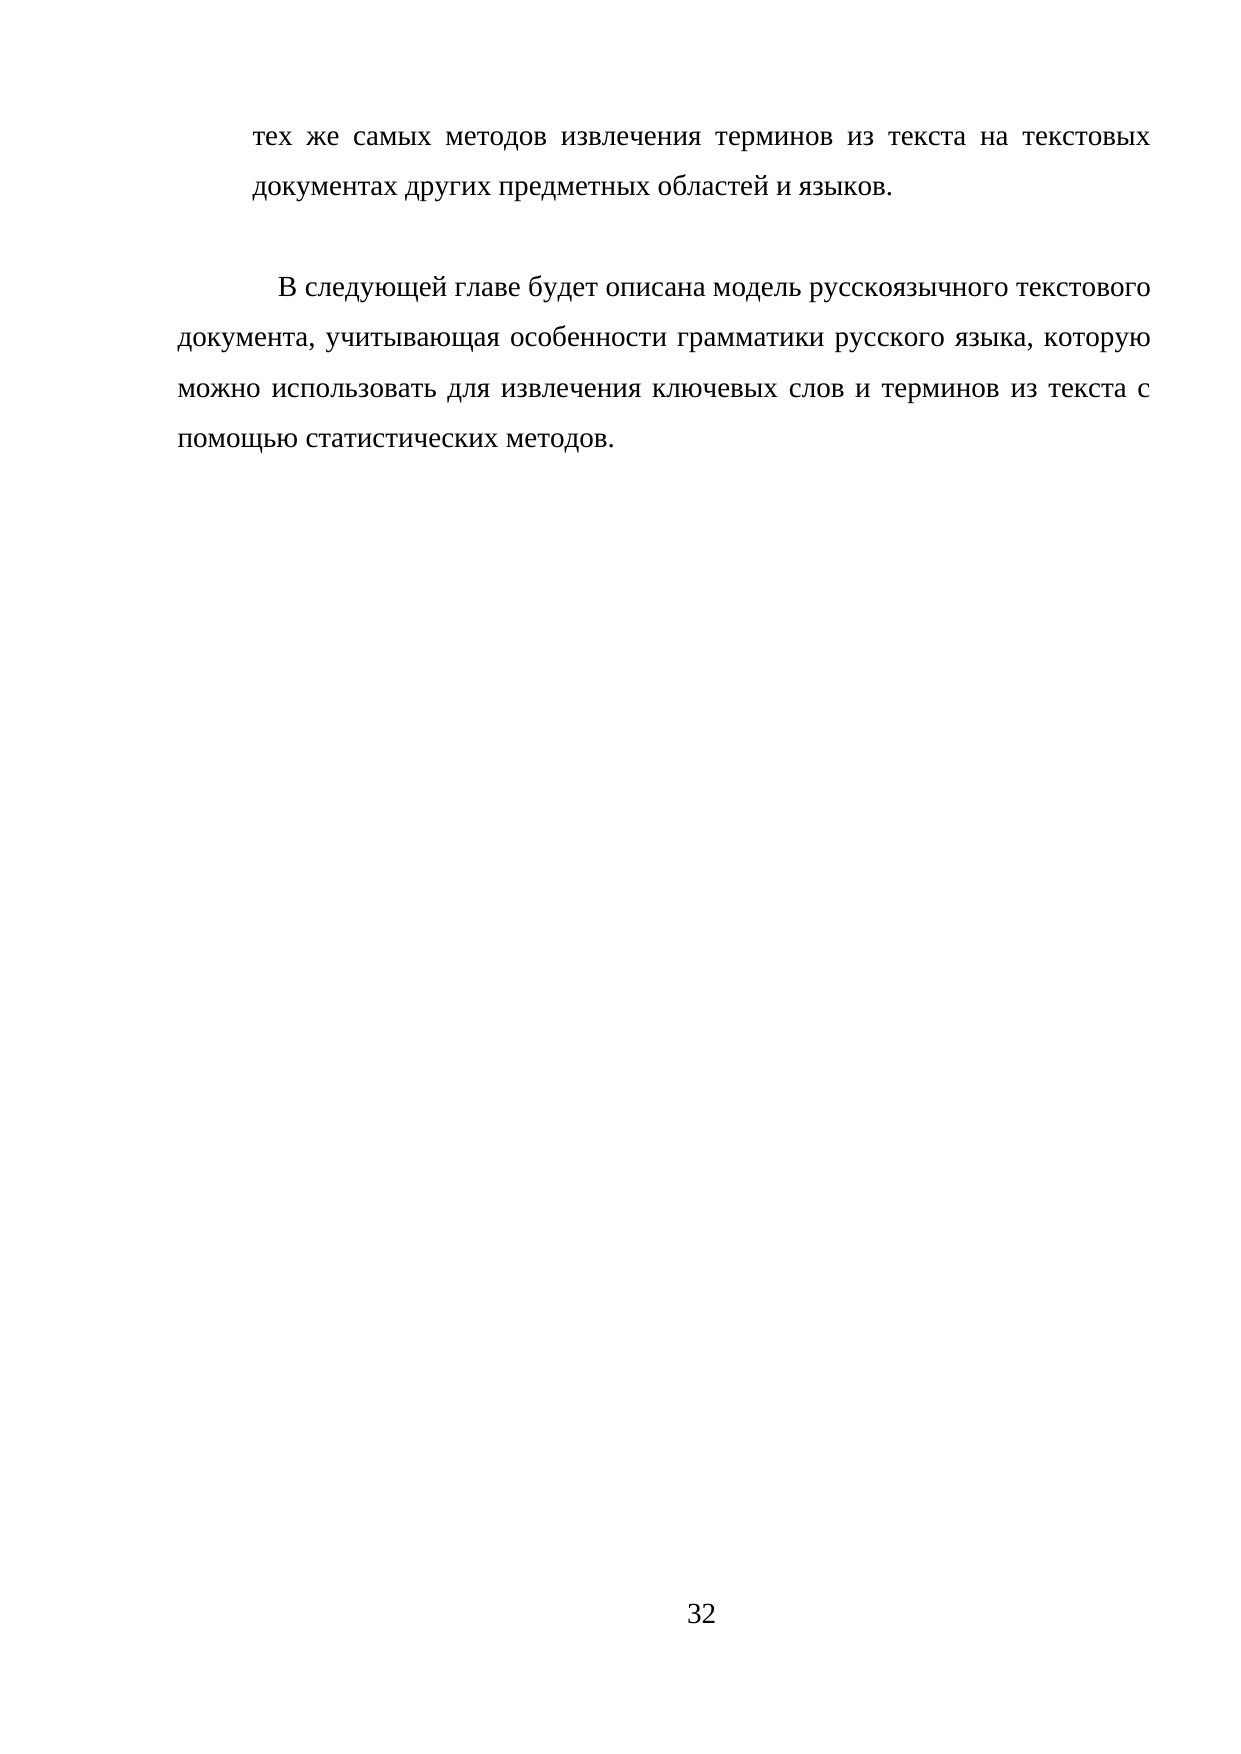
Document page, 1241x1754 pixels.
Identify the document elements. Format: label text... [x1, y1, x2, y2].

list тех же самых методов извлечения терминов из текста на текстовых документах других предметных областей и языков. [215, 118, 1152, 202]
text В следующей главе будет описана модель русскоязычного текстового документа, учитывающая особенности грамматики русского языка, которую можно использовать для извлечения ключевых слов и терминов из текста с помощью статистических методов. [177, 269, 1152, 453]
